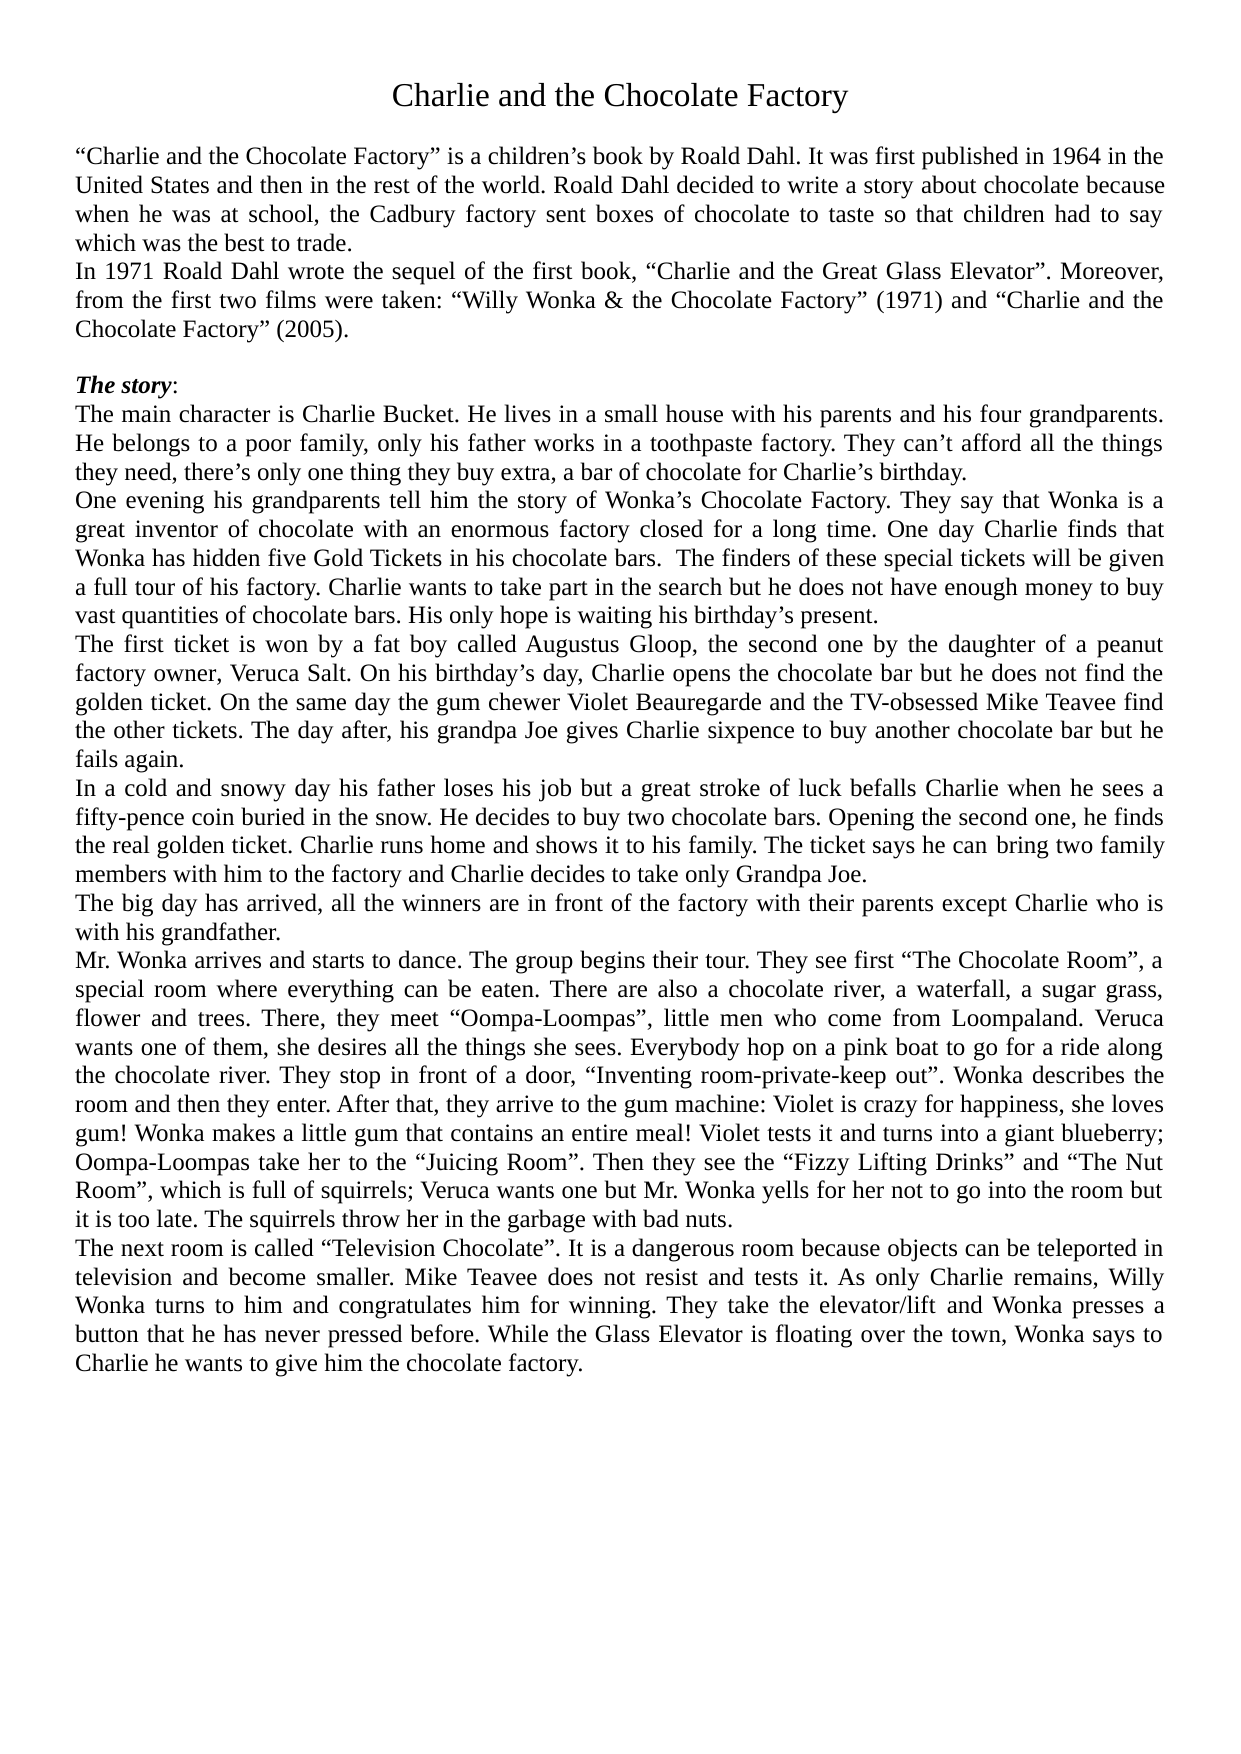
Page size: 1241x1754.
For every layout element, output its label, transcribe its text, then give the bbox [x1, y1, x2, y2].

text In a cold and snowy day his father loses his job but a great stroke of luck befalls Charlie when he sees a fifty-pence coin buried in the snow. He decides to buy two chocolate bars. Opening the second one, he finds the real golden ticket. Charlie runs home and shows it to his family. The ticket says he can bring two family members with him to the factory and Charlie decides to take only Grandpa Joe. [75, 773, 1165, 888]
text Charlie and the Chocolate Factory [75, 75, 1165, 113]
text One evening his grandparents tell him the story of Wonka’s Chocolate Factory. They say that Wonka is a great inventor of chocolate with an enormous factory closed for a long time. One day Charlie finds that Wonka has hidden five Gold Tickets in his chocolate bars. The finders of these special tickets will be given a full tour of his factory. Charlie wants to take part in the search but he does not have enough money to buy vast quantities of chocolate bars. His only hope is waiting his birthday’s present. [75, 486, 1165, 629]
text The main character is Charlie Bucket. He lives in a small house with his parents and his four grandparents. He belongs to a poor family, only his father works in a toothpaste factory. They can’t afford all the things they need, there’s only one thing they buy extra, a bar of chocolate for Charlie’s birthday. [75, 399, 1165, 486]
text The big day has arrived, all the winners are in front of the factory with their parents except Charlie who is with his grandfather. [75, 888, 1165, 946]
text The story: [75, 371, 1165, 399]
text In 1971 Roald Dahl wrote the sequel of the first book, “Charlie and the Great Glass Elevator”. Moreover, from the first two films were taken: “Willy Wonka & the Chocolate Factory” (1971) and “Charlie and the Chocolate Factory” (2005). [75, 256, 1165, 343]
text Mr. Wonka arrives and starts to dance. The group begins their tour. They see first “The Chocolate Room”, a special room where everything can be eaten. There are also a chocolate river, a waterfall, a sugar grass, flower and trees. There, they meet “Oompa-Loompas”, little men who come from Loompaland. Veruca wants one of them, she desires all the things she sees. Everybody hop on a pink boat to go for a ride along the chocolate river. They stop in front of a door, “Inventing room-private-keep out”. Wonka describes the room and then they enter. After that, they arrive to the gum machine: Violet is crazy for happiness, she loves gum! Wonka makes a little gum that contains an entire meal! Violet tests it and turns into a giant blueberry; Oompa-Loompas take her to the “Juicing Room”. Then they see the “Fizzy Lifting Drinks” and “The Nut Room”, which is full of squirrels; Veruca wants one but Mr. Wonka yells for her not to go into the room but it is too late. The squirrels throw her in the garbage with bad nuts. [75, 946, 1165, 1233]
text The next room is called “Television Chocolate”. It is a dangerous room because objects can be teleported in television and become smaller. Mike Teavee does not resist and tests it. As only Charlie remains, Willy Wonka turns to him and congratulates him for winning. They take the elevator/lift and Wonka presses a button that he has never pressed before. While the Glass Elevator is floating over the town, Wonka says to Charlie he wants to give him the chocolate factory. [75, 1233, 1165, 1377]
text The first ticket is won by a fat boy called Augustus Gloop, the second one by the daughter of a peanut factory owner, Veruca Salt. On his birthday’s day, Charlie opens the chocolate bar but he does not find the golden ticket. On the same day the gum chewer Violet Beauregarde and the TV-obsessed Mike Teavee find the other tickets. The day after, his grandpa Joe gives Charlie sixpence to buy another chocolate bar but he fails again. [75, 629, 1165, 773]
text “Charlie and the Chocolate Factory” is a children’s book by Roald Dahl. It was first published in 1964 in the United States and then in the rest of the world. Roald Dahl decided to write a story about chocolate because when he was at school, the Cadbury factory sent boxes of chocolate to taste so that children had to say which was the best to trade. [75, 141, 1165, 256]
